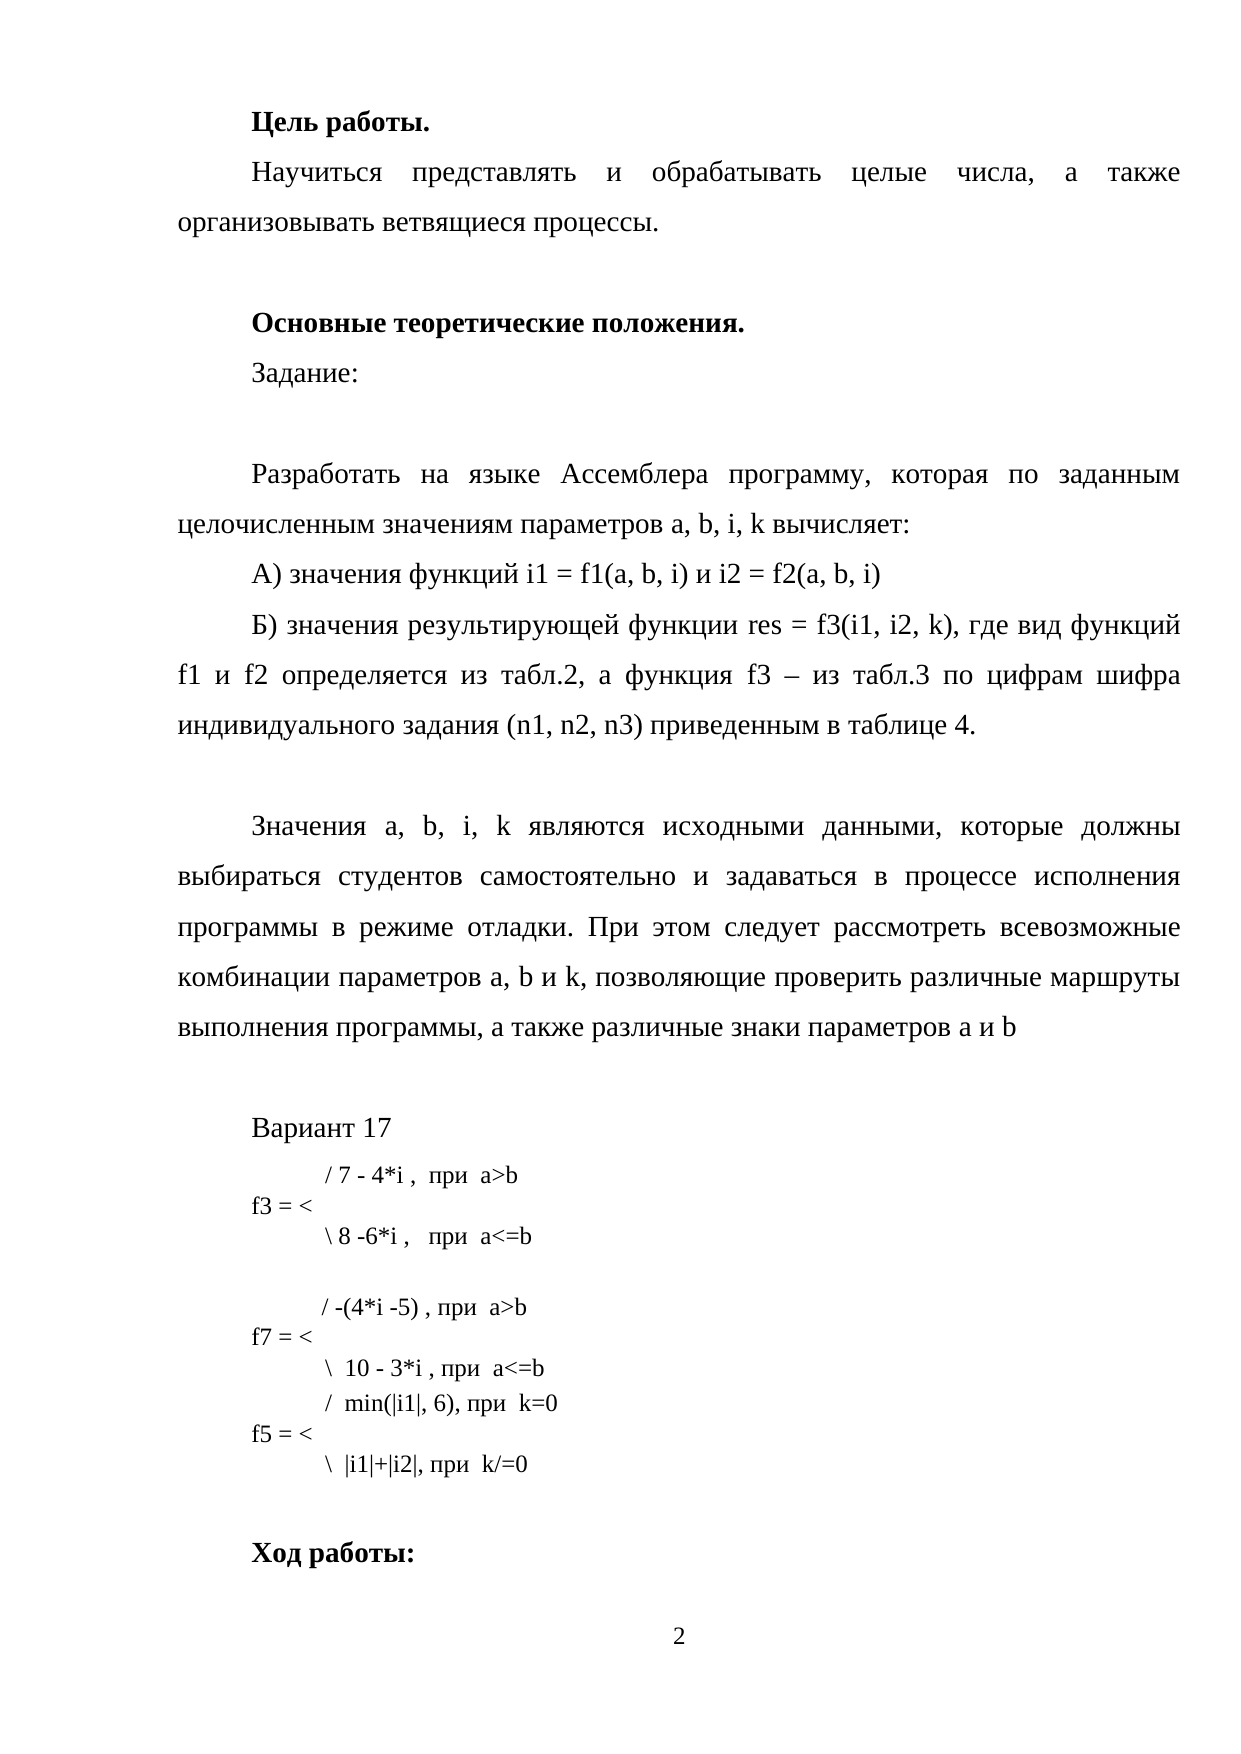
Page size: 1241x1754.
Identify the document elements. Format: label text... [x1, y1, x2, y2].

text f3 = < [187, 1191, 1181, 1219]
text А) значения функций i1 = f1(a, b, i) и i2 = f2(a, b, i) [177, 557, 1181, 590]
text Значения a, b, i, k являются исходными данными, которые должны выбираться студентов самостоятельно и задаваться в процессе исполнения программы в режиме отладки. При этом следует рассмотреть всевозможные комбинации параметров a, b и k, позволяющие проверить различные маршруты выполнения программы, а также различные знаки параметров a и b [177, 808, 1181, 1043]
text Основные теоретические положения. [177, 305, 1181, 338]
text Вариант 17 [177, 1110, 1181, 1143]
text Научиться представлять и обрабатывать целые числа, а также организовывать ветвящиеся процессы. [177, 154, 1181, 238]
text f5 = < [187, 1419, 1181, 1447]
text Задание: [177, 355, 1181, 389]
text Ход работы: [177, 1535, 1181, 1568]
text \ 10 - 3*i , при a<=b [251, 1353, 1181, 1382]
text / -(4*i -5) , при a>b [315, 1292, 1181, 1321]
text / min(|i1|, 6), при k=0 [251, 1388, 1181, 1417]
text \ |i1|+|i2|, при k/=0 [257, 1449, 1181, 1478]
text f7 = < [187, 1322, 1181, 1351]
text Разработать на языке Ассемблера программу, которая по заданным целочисленным значениям параметров a, b, i, k вычисляет: [177, 456, 1181, 540]
text Б) значения результирующей функции res = f3(i1, i2, k), где вид функций f1 и f2 определяется из табл.2, а функция f3 – из табл.3 по цифрам шифра индивидуального задания (n1, n2, n3) приведенным в таблице 4. [177, 607, 1181, 741]
text Цель работы. [177, 104, 1181, 137]
text \ 8 -6*i , при a<=b [257, 1221, 1181, 1250]
text / 7 - 4*i , при a>b [263, 1160, 1181, 1189]
